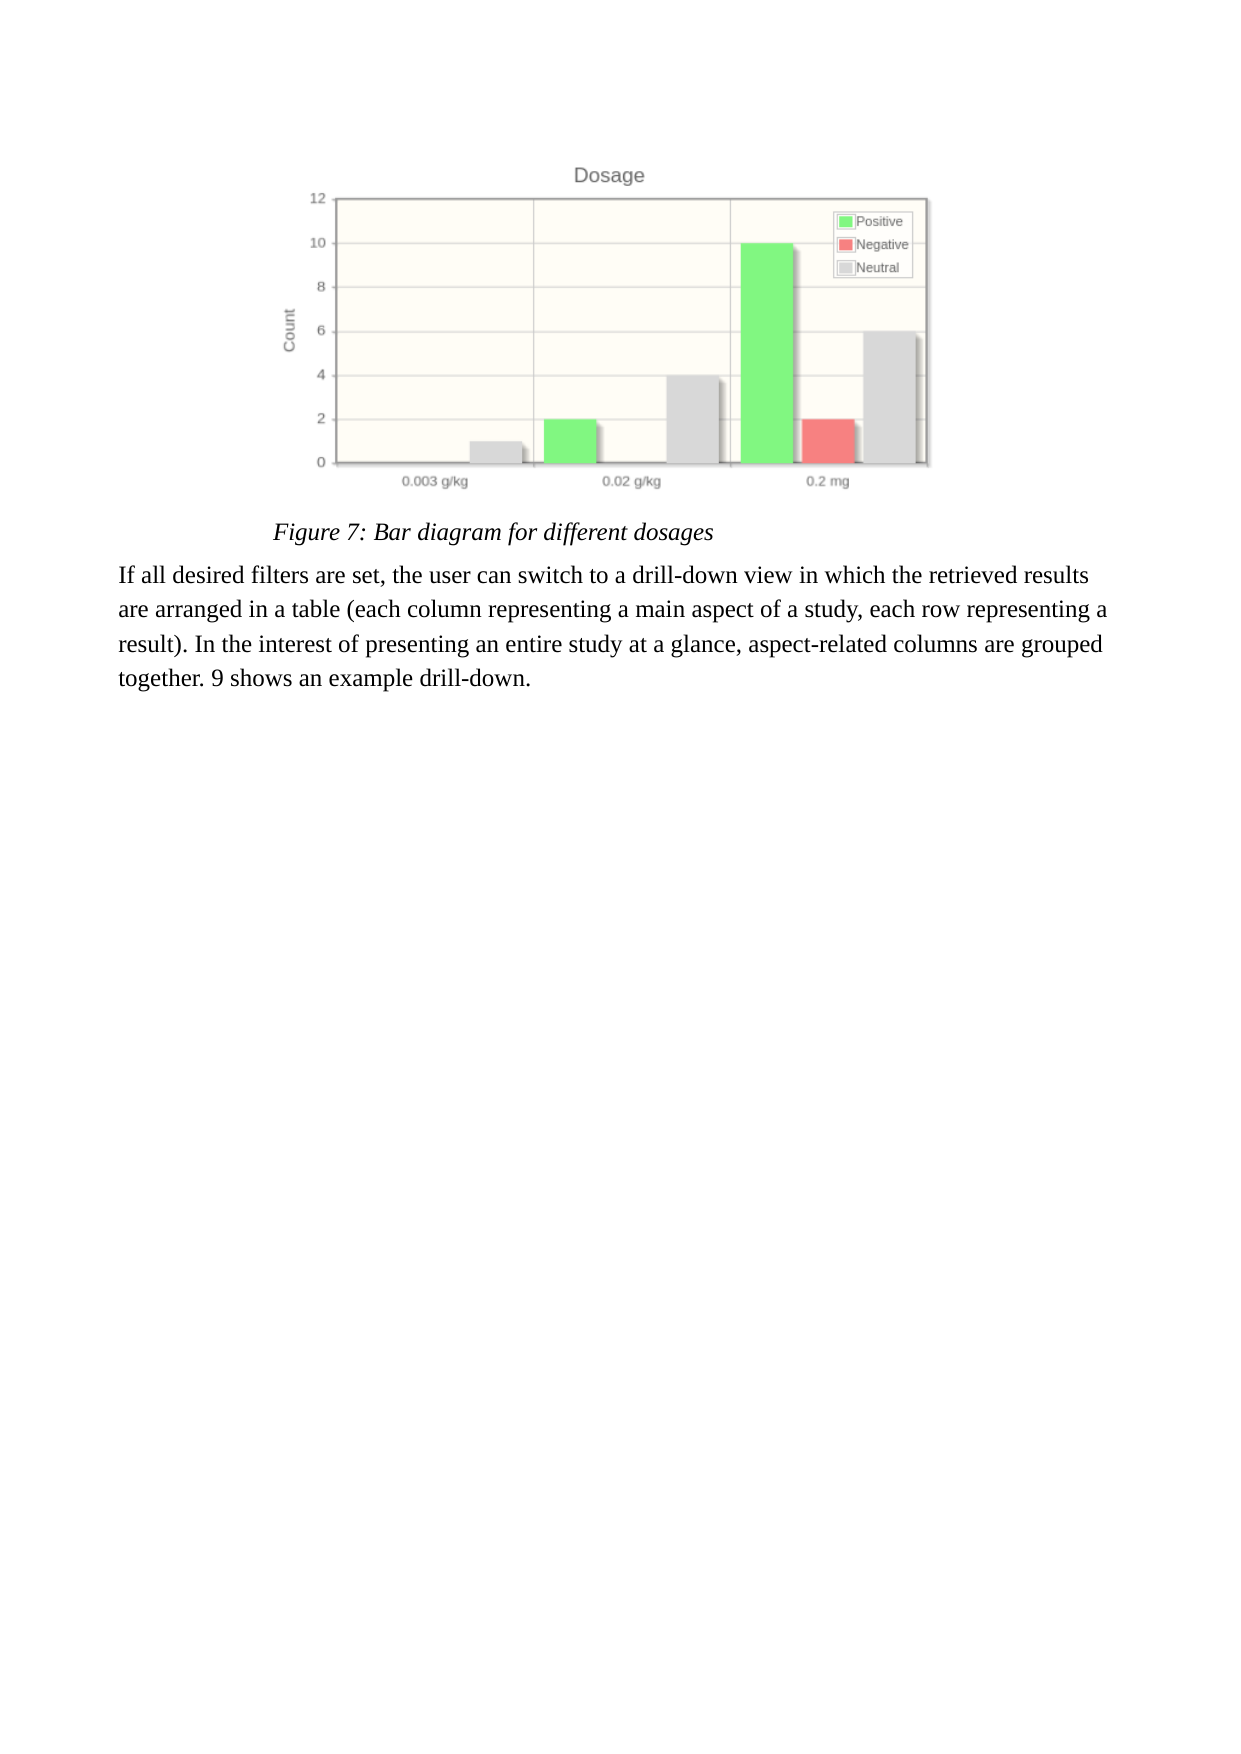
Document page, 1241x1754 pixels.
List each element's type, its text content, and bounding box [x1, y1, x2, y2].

picture [272, 130, 968, 518]
text If all desired filters are set, the user can switch to a drill-down view in which the retrieved results are arranged in a table (each column representing a main aspect of a study, each row representing a result). In the interest of presenting an entire study at a glance, aspect-related columns are grouped together. 9 shows an example drill-down. [118, 560, 1122, 692]
text Figure 7: Bar diagram for different dosages [273, 518, 967, 546]
